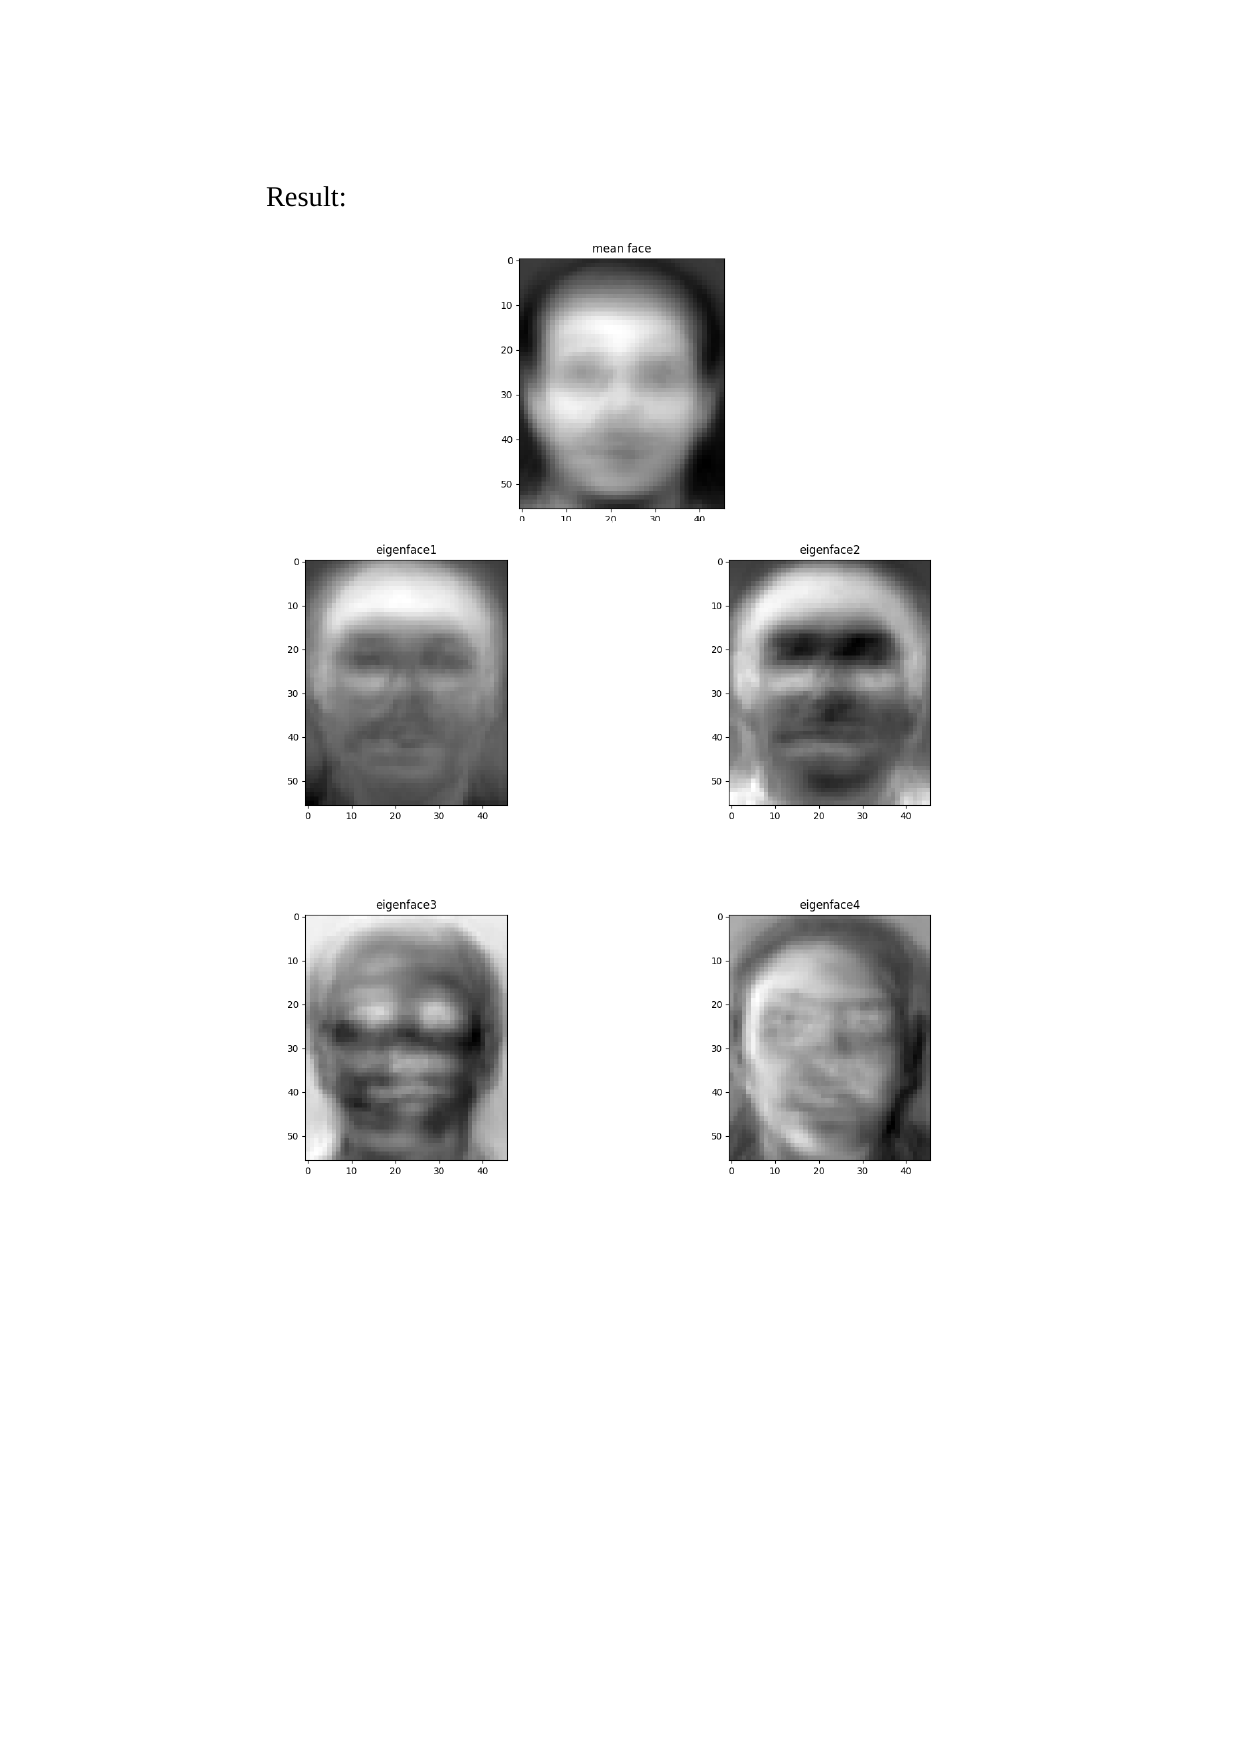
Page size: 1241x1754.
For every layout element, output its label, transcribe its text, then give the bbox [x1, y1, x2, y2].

picture [188, 219, 1036, 840]
picture [188, 876, 1036, 1195]
text Result: [118, 180, 1122, 213]
